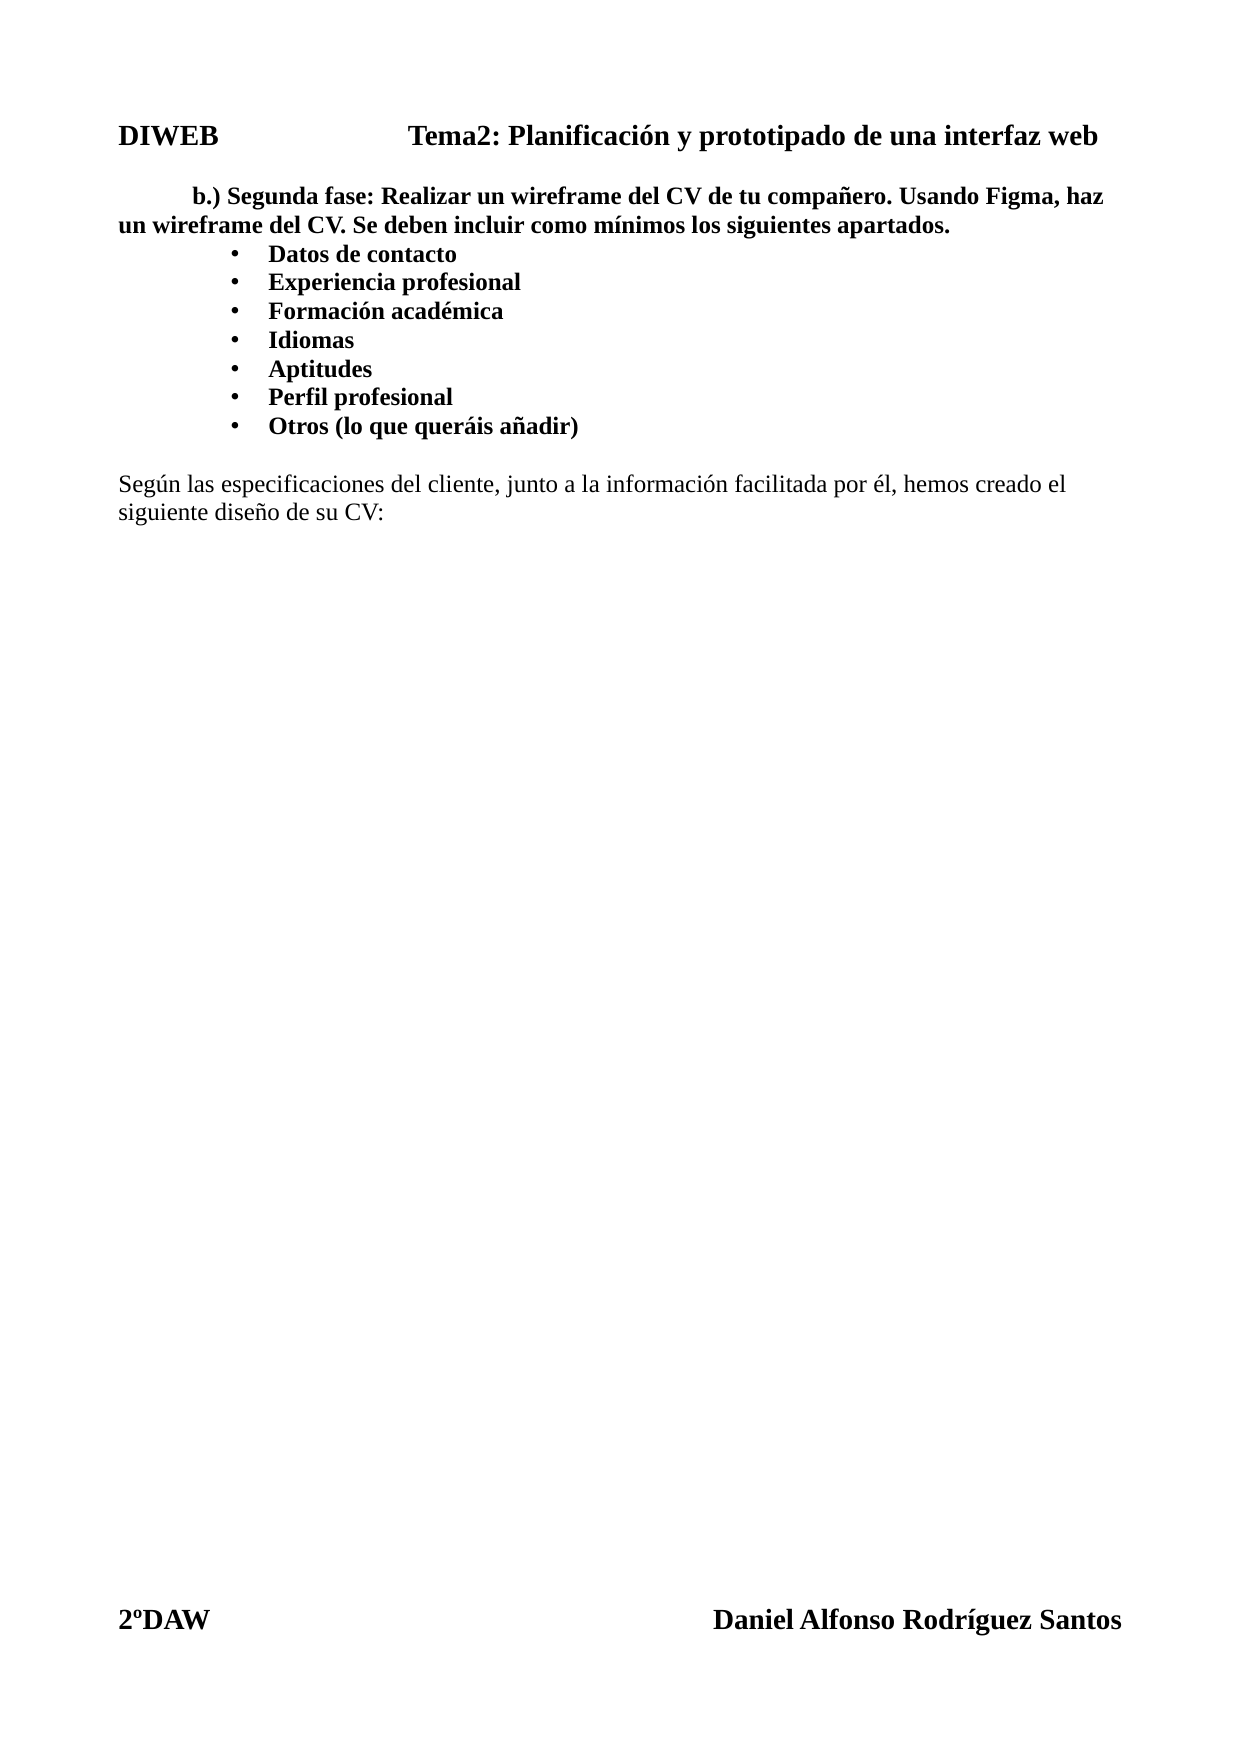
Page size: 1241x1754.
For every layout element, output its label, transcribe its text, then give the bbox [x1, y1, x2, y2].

text Según las especificaciones del cliente, junto a la información facilitada por él, hemos creado el siguiente diseño de su CV: [118, 469, 1122, 526]
list Otros (lo que queráis añadir) [231, 411, 1122, 440]
list Aptitudes [231, 354, 1122, 382]
list Formación académica [231, 296, 1122, 325]
list Datos de contacto [231, 239, 1122, 267]
list Experiencia profesional [231, 267, 1122, 296]
text b.) Segunda fase: Realizar un wireframe del CV de tu compañero. Usando Figma, haz un wireframe del CV. Se deben incluir como mínimos los siguientes apartados. [118, 181, 1122, 239]
list Perfil profesional [231, 382, 1122, 411]
list Idiomas [231, 325, 1122, 354]
